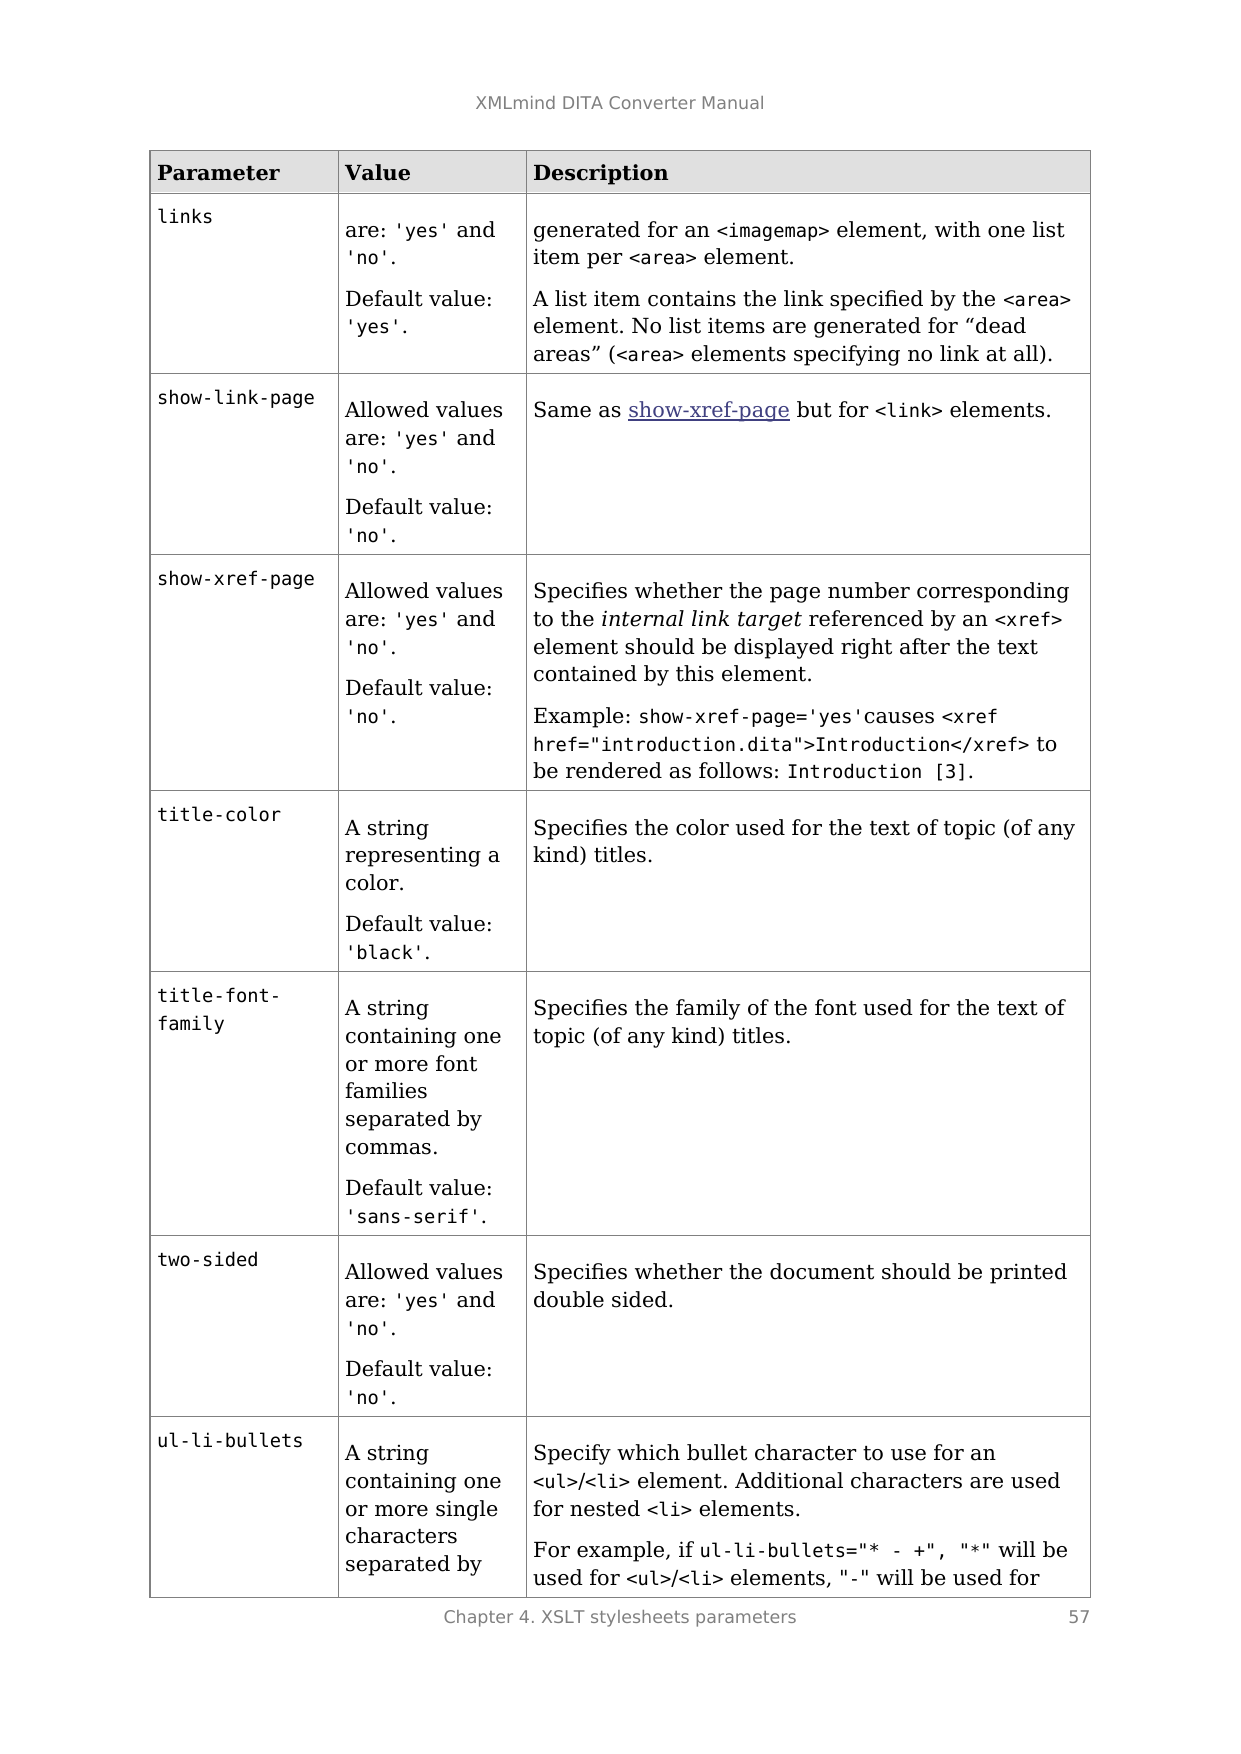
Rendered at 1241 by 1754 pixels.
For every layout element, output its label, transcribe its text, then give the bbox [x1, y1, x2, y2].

table_cell Specifies whether the page number corresponding to the internal link target referenced by an <xref> element should be displayed right after the text contained by this element. Example: show-xref-page='yes'causes <xref href="introduction.dita">Introduction</xref> to be rendered as follows: Introduction [3]. [527, 555, 1090, 790]
table_cell Same as show-xref-page but for <link> elements. [527, 374, 1090, 554]
table_cell Allowed values are: 'yes' and 'no'. Default value: 'no'. [339, 1236, 526, 1416]
table_cell A string containing one or more single characters separated by [339, 1417, 526, 1597]
table_cell are: 'yes' and 'no'. Default value: 'yes'. [339, 194, 526, 373]
table_cell Specifies the color used for the text of topic (of any kind) titles. [527, 791, 1090, 971]
table_cell generated for an <imagemap> element, with one list item per <area> element. A list item contains the link specified by the <area> element. No list items are generated for “dead areas” (<area> elements specifying no link at all). [527, 194, 1090, 373]
table_cell Allowed values are: 'yes' and 'no'. Default value: 'no'. [339, 555, 526, 790]
table_header Value [339, 151, 526, 192]
table_header Description [527, 151, 1090, 192]
table_cell A string containing one or more font families separated by commas. Default value: 'sans-serif'. [339, 972, 526, 1235]
table_cell title-font-family [151, 972, 338, 1235]
table_cell show-link-page [151, 374, 338, 554]
table_cell Allowed values are: 'yes' and 'no'. Default value: 'no'. [339, 374, 526, 554]
table_cell Specify which bullet character to use for an <ul>/<li> element. Additional characters are used for nested <li> elements. For example, if ul-li-bullets="* - +", "*" will be used for <ul>/<li> elements, "-" will be used for [527, 1417, 1090, 1597]
table_cell Specifies whether the document should be printed double sided. [527, 1236, 1090, 1416]
table_cell ul-li-bullets [151, 1417, 338, 1597]
table_cell Specifies the family of the font used for the text of topic (of any kind) titles. [527, 972, 1090, 1235]
table_header Parameter [151, 151, 338, 192]
table_cell links [151, 194, 338, 373]
table_cell A string representing a color. Default value: 'black'. [339, 791, 526, 971]
table_cell two-sided [151, 1236, 338, 1416]
table_cell title-color [151, 791, 338, 971]
table_cell show-xref-page [151, 555, 338, 790]
